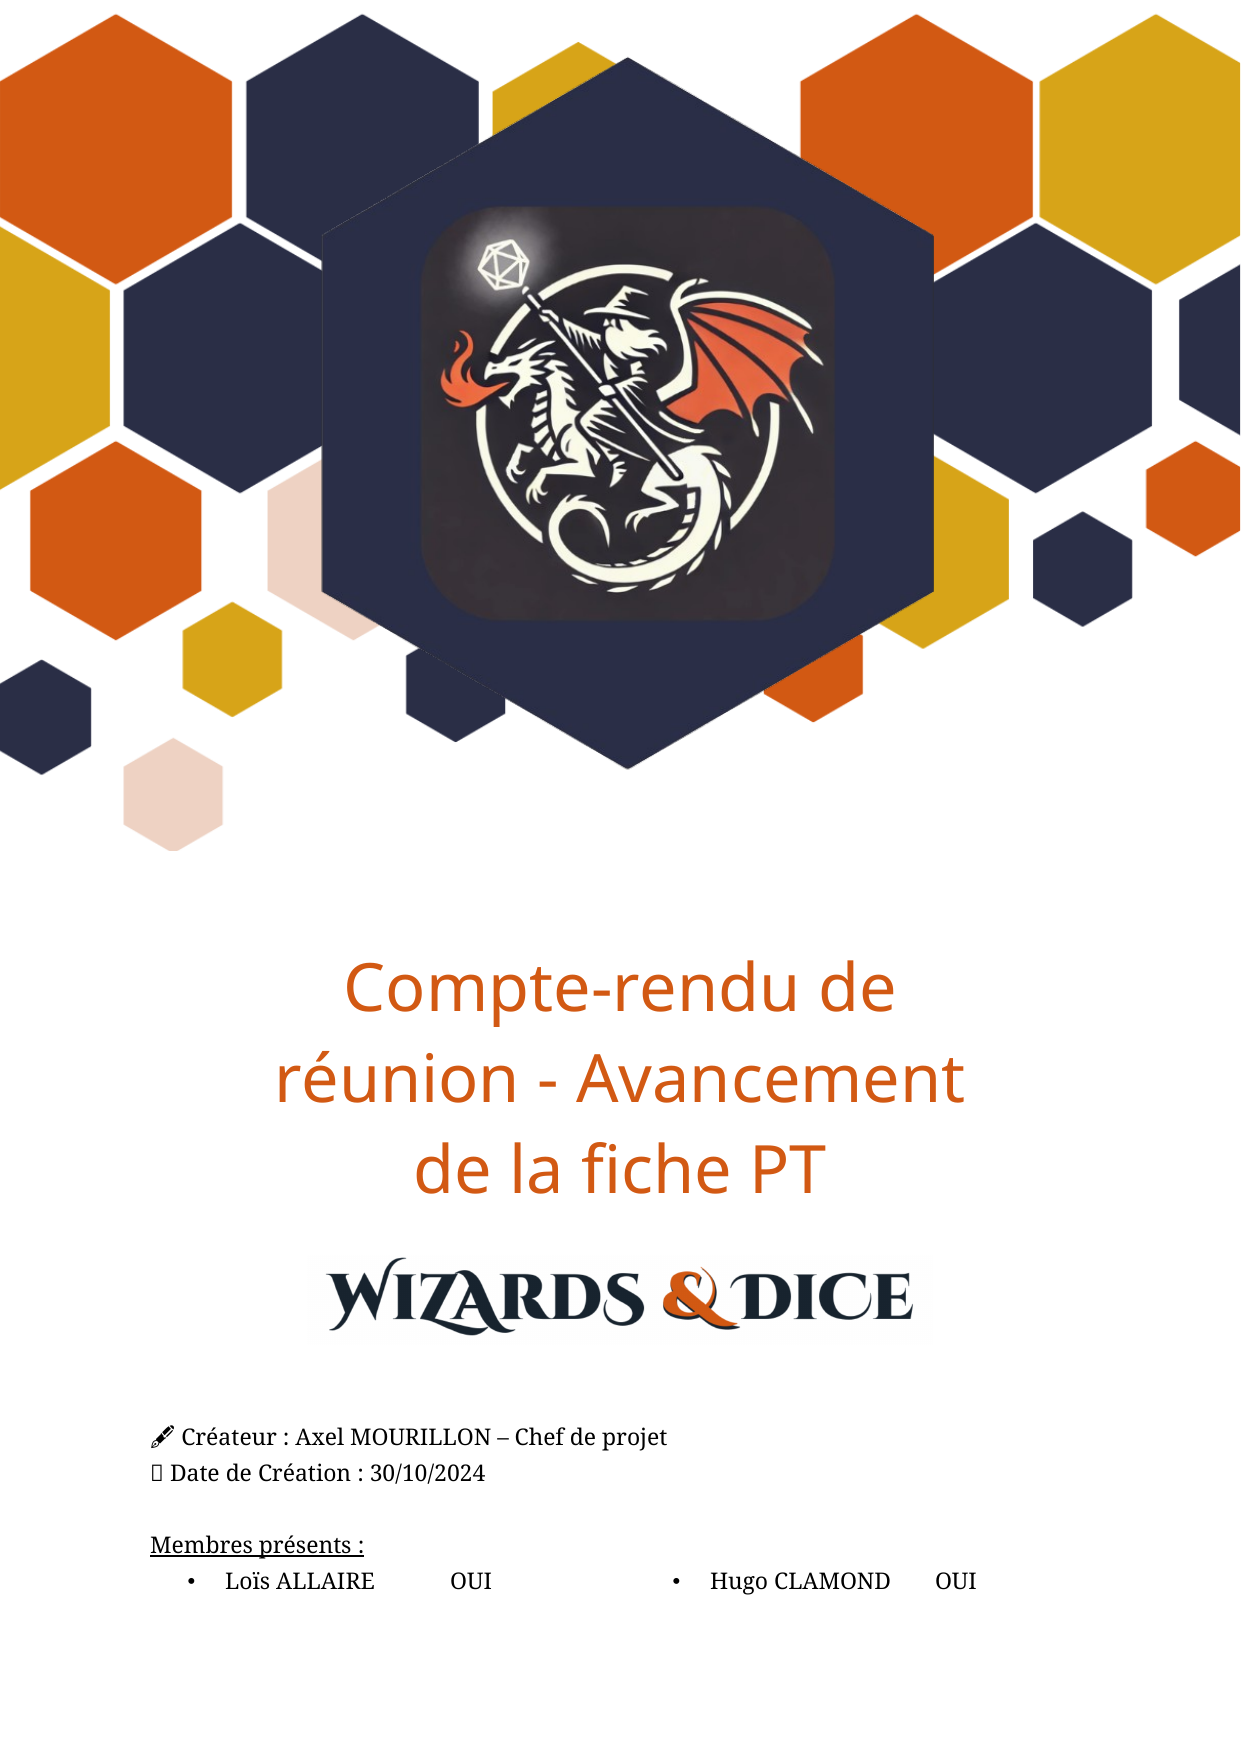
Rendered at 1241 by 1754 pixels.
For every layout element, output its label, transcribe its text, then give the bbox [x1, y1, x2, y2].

title Compte-rendu de réunion - Avancement de la fiche PT [150, 941, 1090, 1213]
picture [307, 1255, 934, 1345]
list Loïs ALLAIRE OUI [187, 1564, 605, 1596]
picture [0, 0, 1241, 851]
text Membres présents : [150, 1529, 1090, 1560]
text 🖋️ Créateur : Axel MOURILLON – Chef de projet [150, 1421, 1090, 1452]
text 📅 Date de Création : 30/10/2024 [150, 1457, 1090, 1488]
list Hugo CLAMOND OUI [672, 1564, 1090, 1596]
